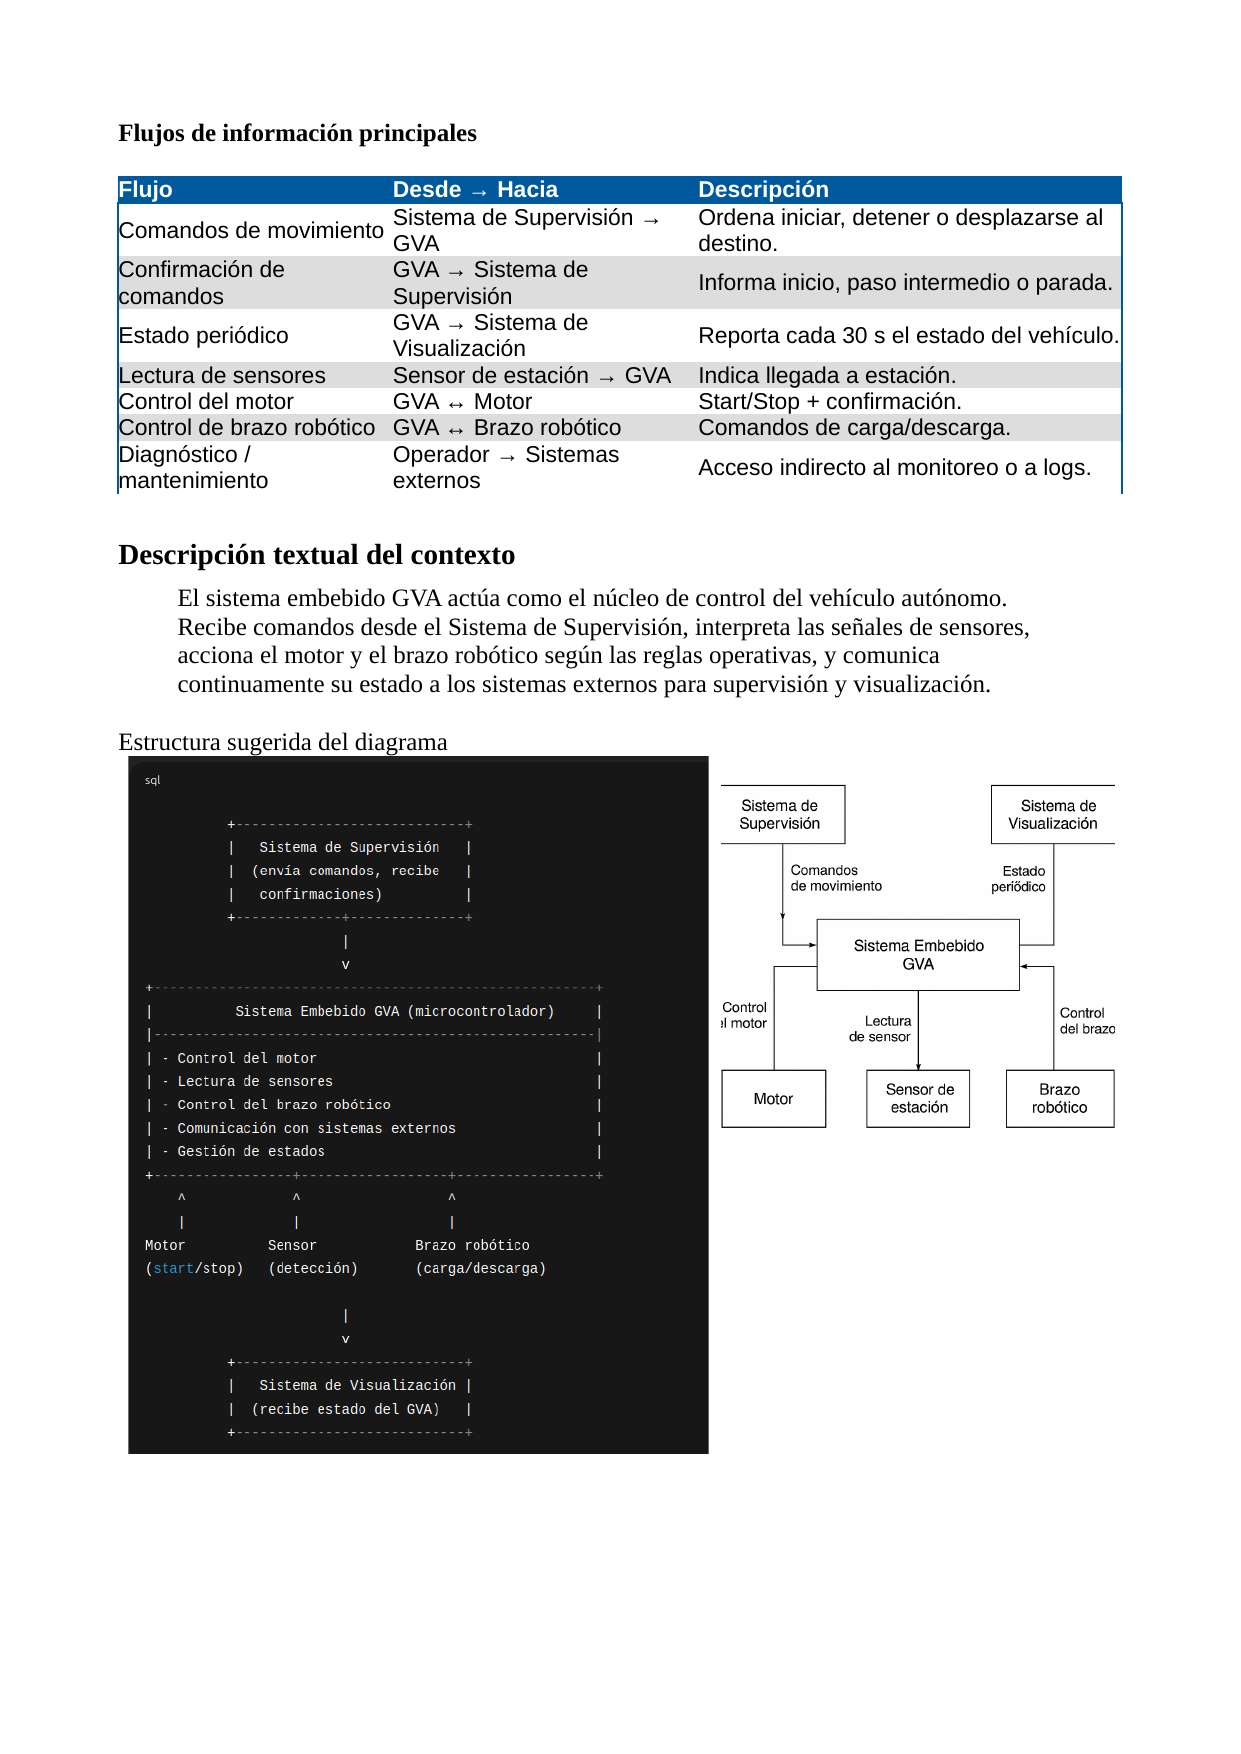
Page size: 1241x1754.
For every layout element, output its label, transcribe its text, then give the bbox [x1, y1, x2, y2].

table_cell Diagnóstico / mantenimiento [119, 441, 393, 493]
text Estructura sugerida del diagrama [118, 727, 1122, 756]
subtitle Descripción textual del contexto [118, 537, 1122, 570]
text Flujos de información principales [118, 118, 1122, 147]
table_cell GVA ↔ Motor [393, 388, 698, 414]
table_cell Indica llegada a estación. [698, 362, 1121, 388]
table_cell Reporta cada 30 s el estado del vehículo. [698, 309, 1121, 362]
table_cell Informa inicio, paso intermedio o parada. [698, 256, 1121, 309]
table_header Descripción [698, 176, 1122, 202]
table_cell Confirmación de comandos [119, 256, 393, 309]
picture [721, 759, 1115, 1154]
table_header Flujo [118, 176, 393, 202]
table_cell Control de brazo robótico [119, 414, 393, 441]
table_cell Acceso indirecto al monitoreo o a logs. [698, 441, 1121, 493]
table_cell GVA → Sistema de Visualización [393, 309, 698, 362]
table_cell GVA ↔ Brazo robótico [393, 414, 698, 441]
table_cell Start/Stop + confirmación. [698, 388, 1121, 414]
table_cell Estado periódico [119, 309, 393, 362]
table_cell GVA → Sistema de Supervisión [393, 256, 698, 309]
table_cell Ordena iniciar, detener o desplazarse al destino. [698, 204, 1121, 256]
picture [128, 756, 709, 1454]
table_cell Lectura de sensores [119, 362, 393, 388]
text El sistema embebido GVA actúa como el núcleo de control del vehículo autónomo. Recibe comandos desde el Sistema de Supervisión, interpreta las señales de sensores, acciona el motor y el brazo robótico según las reglas operativas, y comunica continuamente su estado a los sistemas externos para supervisión y visualización. [177, 583, 1063, 698]
table_cell Control del motor [119, 388, 393, 414]
table_cell Sistema de Supervisión → GVA [393, 204, 698, 256]
table_header Desde → Hacia [393, 176, 698, 202]
table_cell Comandos de carga/descarga. [698, 414, 1121, 441]
table_cell Comandos de movimiento [119, 204, 393, 256]
table_cell Operador → Sistemas externos [393, 441, 698, 493]
table_cell Sensor de estación → GVA [393, 362, 698, 388]
